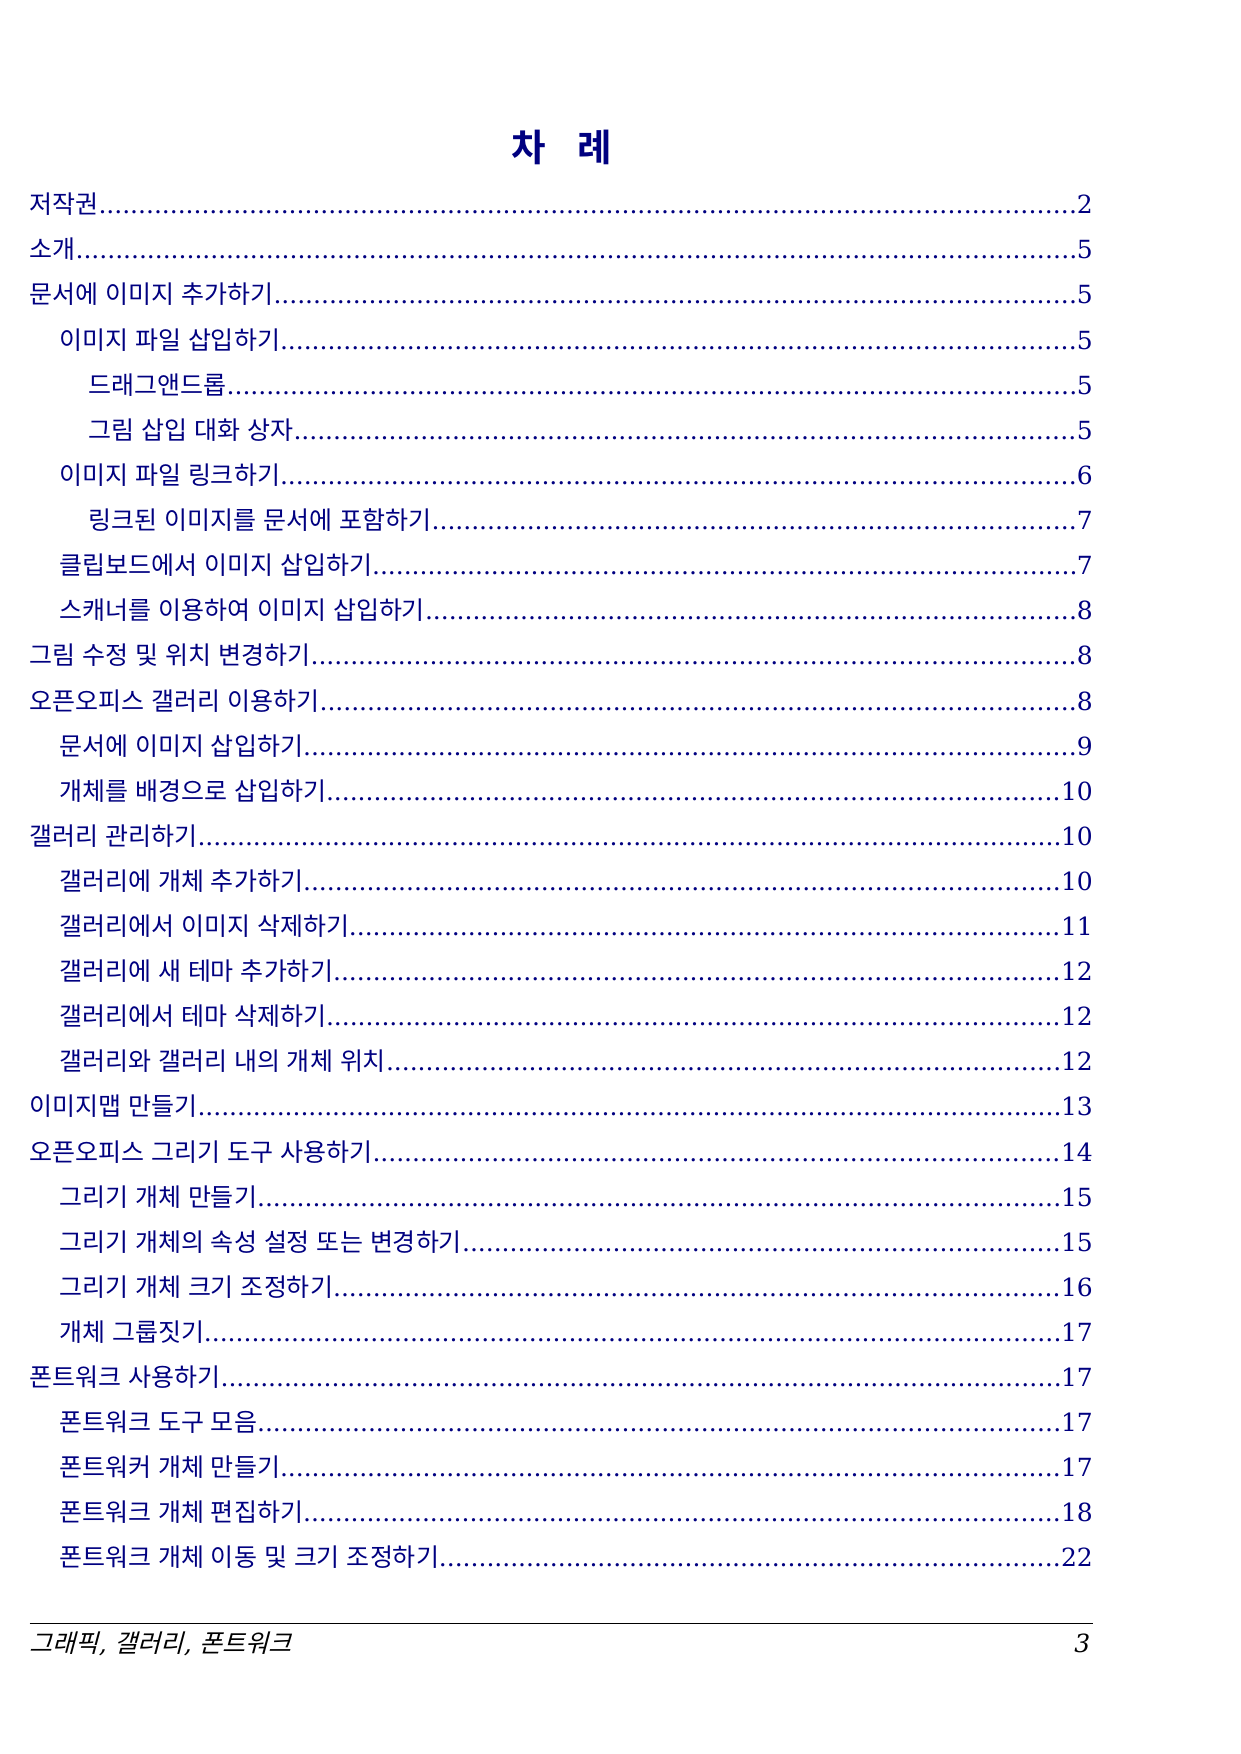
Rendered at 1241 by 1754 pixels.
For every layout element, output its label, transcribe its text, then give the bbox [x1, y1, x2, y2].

text 클립보드에서 이미지 삽입하기 7 [59, 546, 1093, 582]
text 오픈오피스 갤러리 이용하기 8 [29, 681, 1093, 717]
text 갤러리와 갤러리 내의 개체 위치 12 [59, 1042, 1093, 1078]
text 이미지 파일 삽입하기 5 [59, 320, 1093, 356]
text 갤러리 관리하기 10 [29, 816, 1093, 852]
text 그리기 개체의 속성 설정 또는 변경하기 15 [59, 1222, 1093, 1258]
text 오픈오피스 그리기 도구 사용하기 14 [29, 1132, 1093, 1168]
text 소개 5 [29, 230, 1093, 266]
text 문서에 이미지 추가하기 5 [29, 275, 1093, 311]
text 차 례 [29, 118, 1093, 172]
text 개체를 배경으로 삽입하기 10 [59, 771, 1093, 807]
text 폰트워크 사용하기 17 [29, 1357, 1093, 1394]
text 문서에 이미지 삽입하기 9 [59, 726, 1093, 762]
text 폰트워크 개체 편집하기 18 [59, 1493, 1093, 1529]
text 이미지 파일 링크하기 6 [59, 455, 1093, 492]
text 개체 그룹짓기 17 [59, 1312, 1093, 1349]
text 드래그앤드롭 5 [88, 365, 1093, 401]
text 폰트워커 개체 만들기 17 [59, 1448, 1093, 1484]
text 폰트워크 도구 모음 17 [59, 1403, 1093, 1439]
text 갤러리에서 이미지 삭제하기 11 [59, 906, 1093, 943]
text 그리기 개체 만들기 15 [59, 1177, 1093, 1213]
text 갤러리에서 테마 삭제하기 12 [59, 997, 1093, 1033]
text 갤러리에 새 테마 추가하기 12 [59, 952, 1093, 988]
text 갤러리에 개체 추가하기 10 [59, 861, 1093, 898]
text 이미지맵 만들기 13 [29, 1087, 1093, 1123]
text 링크된 이미지를 문서에 포함하기 7 [88, 501, 1093, 537]
text 그리기 개체 크기 조정하기 16 [59, 1267, 1093, 1303]
text 저작권 2 [29, 185, 1093, 221]
text 스캐너를 이용하여 이미지 삽입하기 8 [59, 591, 1093, 627]
text 폰트워크 개체 이동 및 크기 조정하기 22 [59, 1538, 1093, 1574]
text 그림 수정 및 위치 변경하기 8 [29, 636, 1093, 672]
text 그림 삽입 대화 상자 5 [88, 410, 1093, 447]
